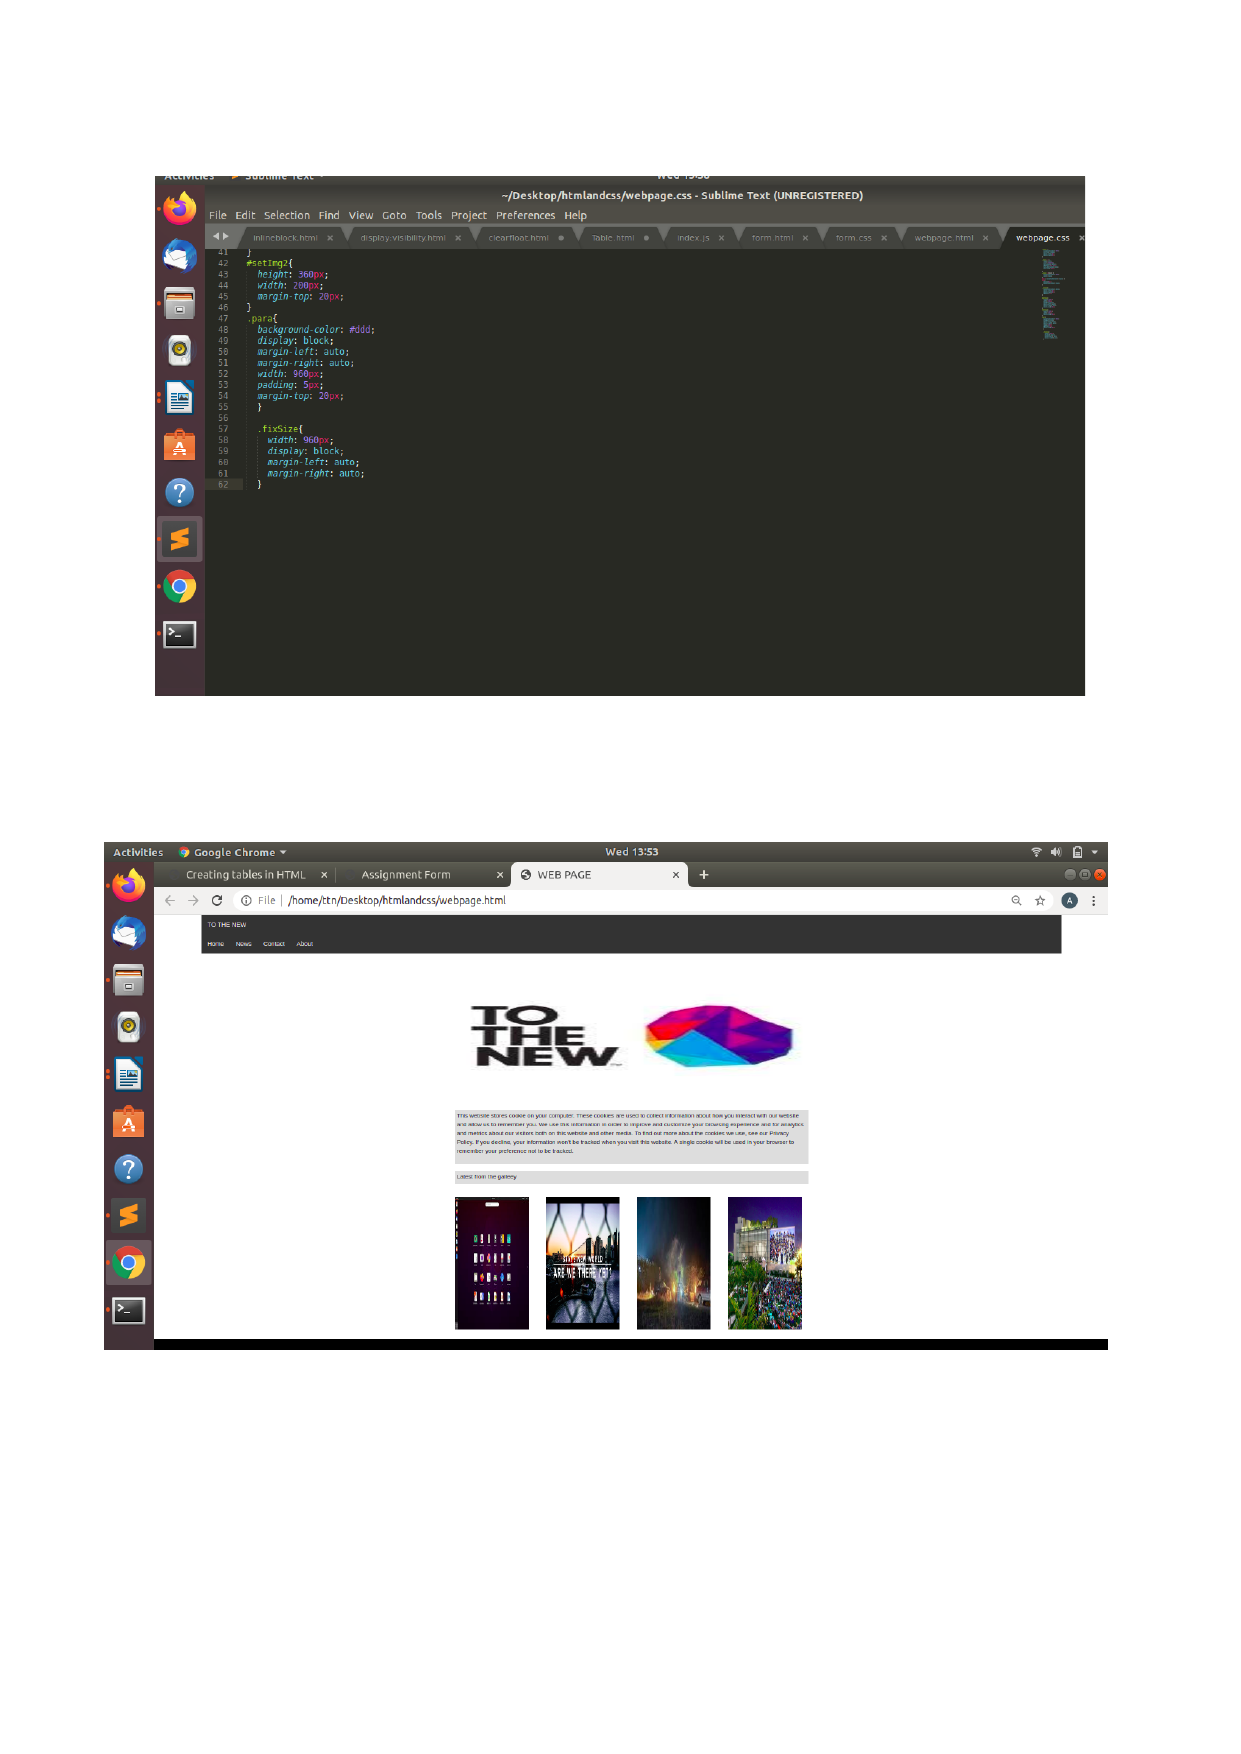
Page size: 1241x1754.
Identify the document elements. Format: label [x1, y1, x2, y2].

picture [155, 176, 1086, 696]
picture [104, 842, 1108, 1350]
